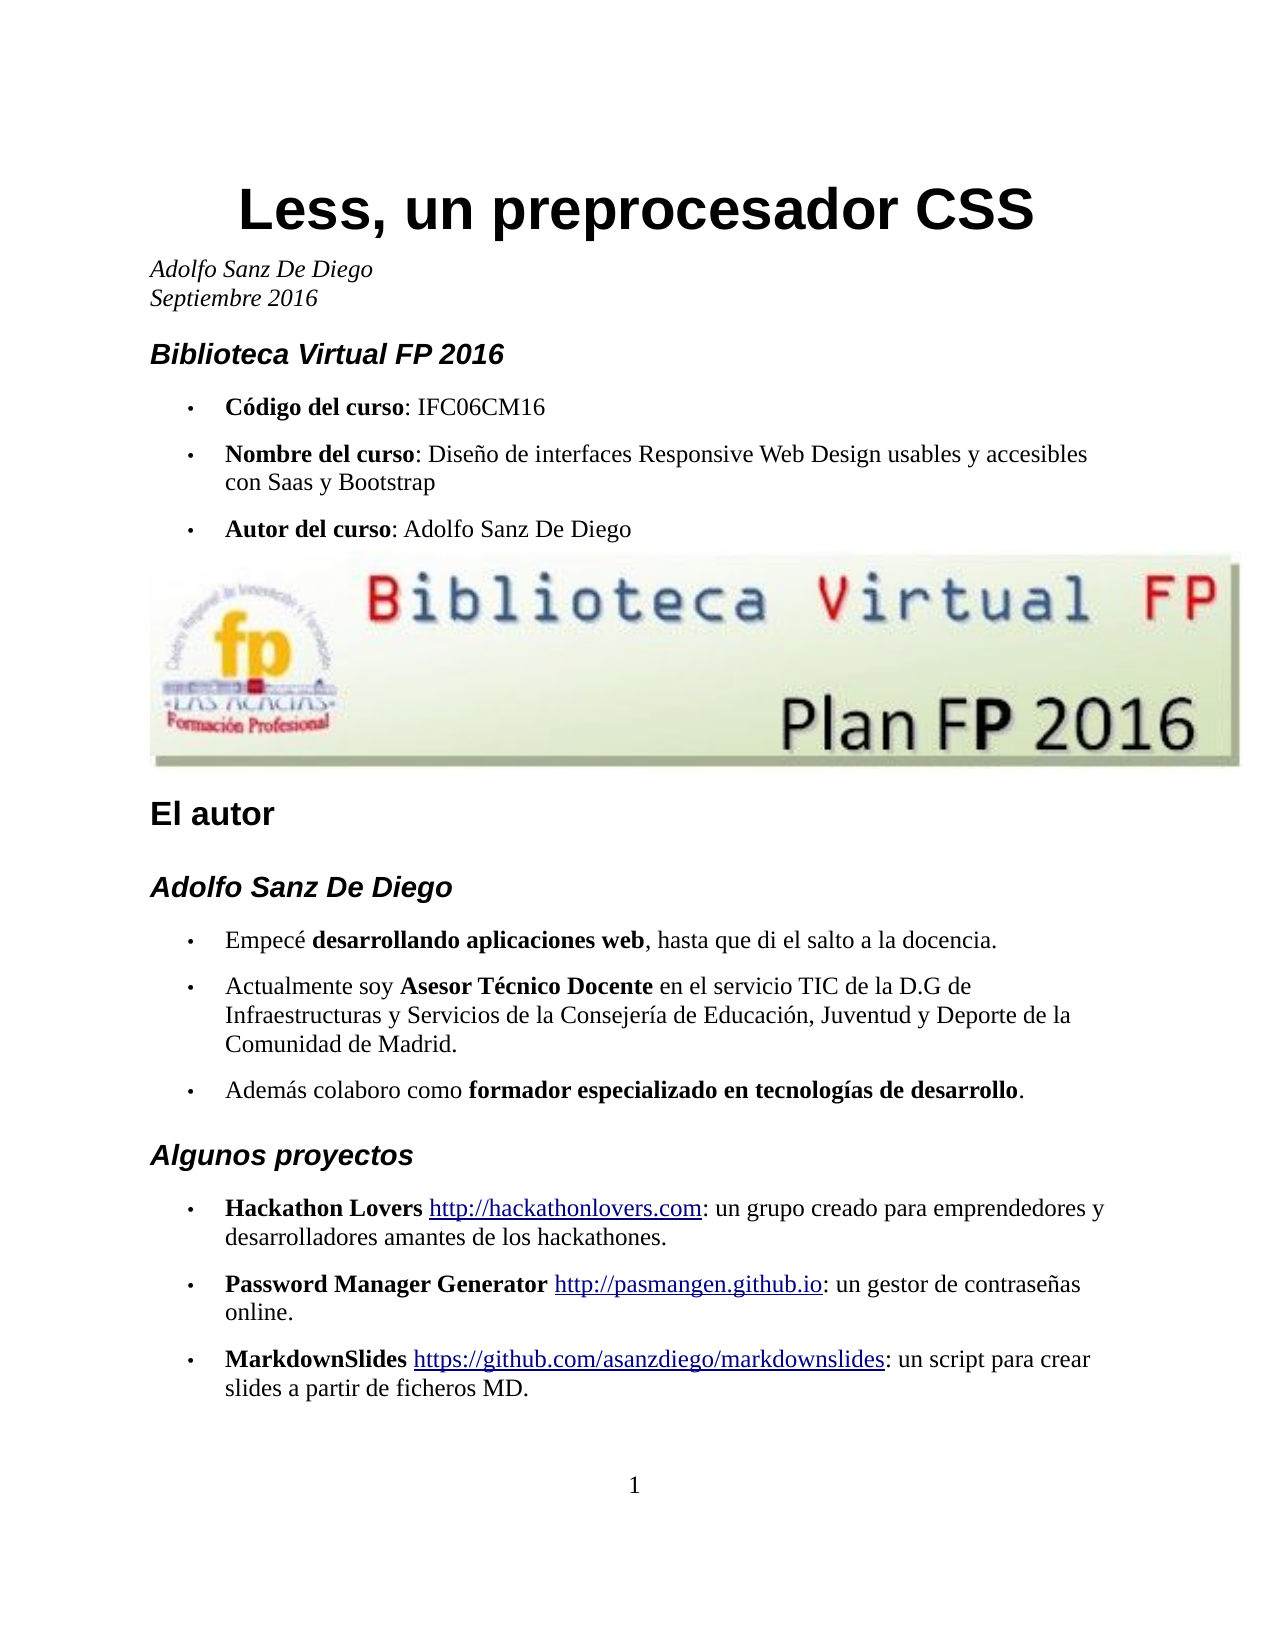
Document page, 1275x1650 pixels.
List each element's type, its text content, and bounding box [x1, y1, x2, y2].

subtitle Algunos proyectos [150, 1138, 1125, 1172]
picture [150, 551, 1242, 769]
text Septiembre 2016 [150, 283, 1125, 312]
list Código del curso: IFC06CM16 [187, 392, 1125, 421]
title Less, un preprocesador CSS [150, 175, 1125, 242]
subtitle Adolfo Sanz De Diego [150, 870, 1125, 903]
list Actualmente soy Asesor Técnico Docente en el servicio TIC de la D.G de Infraestructuras y Servicios de la Consejería de Educación, Juventud y Deporte de la Comunidad de Madrid. [187, 971, 1125, 1058]
list Empecé desarrollando aplicaciones web, hasta que di el salto a la docencia. [187, 925, 1125, 953]
list Hackathon Lovers http://hackathonlovers.com: un grupo creado para emprendedores y desarrolladores amantes de los hackathones. [187, 1193, 1125, 1251]
list Además colaboro como formador especializado en tecnologías de desarrollo. [187, 1076, 1125, 1104]
list Nombre del curso: Diseño de interfaces Responsive Web Design usables y accesibles con Saas y Bootstrap [187, 439, 1125, 496]
subtitle Biblioteca Virtual FP 2016 [150, 337, 1125, 371]
list Password Manager Generator http://pasmangen.github.io: un gestor de contraseñas online. [187, 1269, 1125, 1326]
text Adolfo Sanz De Diego [150, 254, 1125, 283]
list MarkdownSlides https://github.com/asanzdiego/markdownslides: un script para crear slides a partir de ficheros MD. [187, 1344, 1125, 1402]
subtitle El autor [150, 793, 1125, 832]
list Autor del curso: Adolfo Sanz De Diego [187, 514, 1125, 543]
